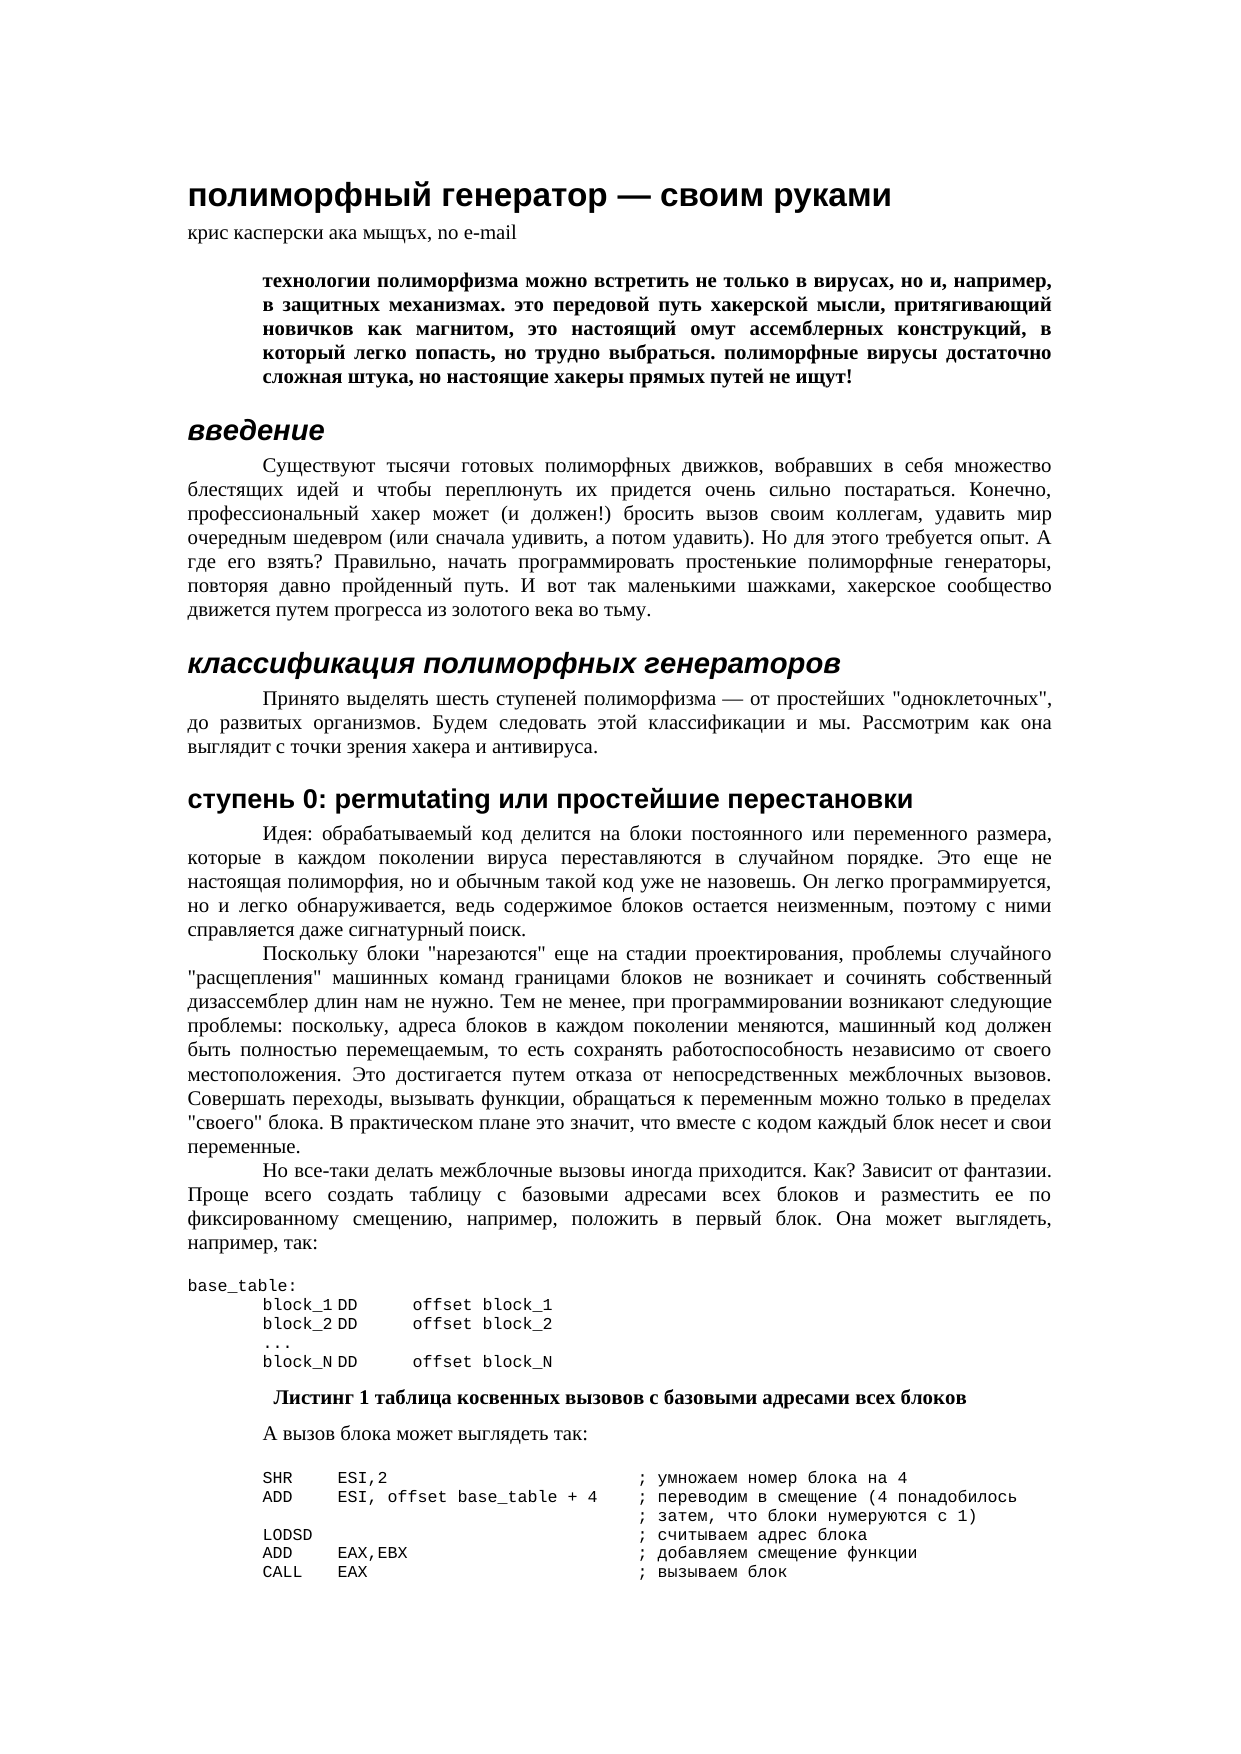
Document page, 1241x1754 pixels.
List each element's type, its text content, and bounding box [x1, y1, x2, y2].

text SHR ESI,2 ; умножаем номер блока на 4 [187, 1469, 1053, 1488]
text А вызов блока может выглядеть так: [187, 1421, 1053, 1445]
text Идея: обрабатываемый код делится на блоки постоянного или переменного размера, которые в каждом поколении вируса переставляются в случайном порядке. Это еще не настоящая полиморфия, но и обычным такой код уже не назовешь. Он легко программируется, но и легко обнаруживается, ведь содержимое блоков остается неизменным, поэтому с ними справляется даже сигнатурный поиск. [187, 821, 1053, 941]
text крис касперски ака мыщъх, no e-mail [187, 220, 1053, 244]
text Поскольку блоки "нарезаются" еще на стадии проектирования, проблемы случайного "расщепления" машинных команд границами блоков не возникает и сочинять собственный дизассемблер длин нам не нужно. Тем не менее, при программировании возникают следующие проблемы: поскольку, адреса блоков в каждом поколении меняются, машинный код должен быть полностью перемещаемым, то есть сохранять работоспособность независимо от своего местоположения. Это достигается путем отказа от непосредственных межблочных вызовов. Совершать переходы, вызывать функции, обращаться к переменным можно только в пределах "своего" блока. В практическом плане это значит, что вместе с кодом каждый блок несет и свои переменные. [187, 941, 1053, 1158]
text технологии полиморфизма можно встретить не только в вирусах, но и, например, в защитных механизмах. это передовой путь хакерской мысли, притягивающий новичков как магнитом, это настоящий омут ассемблерных конструкций, в который легко попасть, но трудно выбраться. полиморфные вирусы достаточно сложная штука, но настоящие хакеры прямых путей не ищут! [262, 268, 1053, 388]
text Принято выделять шесть ступеней полиморфизма — от простейших "одноклеточных", до развитых организмов. Будем следовать этой классификации и мы. Рассмотрим как она выглядит с точки зрения хакера и антивируса. [187, 686, 1053, 758]
text Но все-таки делать межблочные вызовы иногда приходится. Как? Зависит от фантазии. Проще всего создать таблицу с базовыми адресами всех блоков и разместить ее по фиксированному смещению, например, положить в первый блок. Она может выглядеть, например, так: [187, 1158, 1053, 1254]
text ; затем, что блоки нумеруются с 1) [187, 1507, 1053, 1526]
text Листинг 1 таблица косвенных вызовов с базовыми адресами всех блоков [187, 1385, 1053, 1409]
text CALL EAX ; вызываем блок [187, 1564, 1053, 1583]
text Существуют тысячи готовых полиморфных движков, вобравших в себя множество блестящих идей и чтобы переплюнуть их придется очень сильно постараться. Конечно, профессиональный хакер может (и должен!) бросить вызов своим коллегам, удавить мир очередным шедевром (или сначала удивить, а потом удавить). Но для этого требуется опыт. А где его взять? Правильно, начать программировать простенькие полиморфные генераторы, повторяя давно пройденный путь. И вот так маленькими шажками, хакерское сообщество движется путем прогресса из золотого века во тьму. [187, 453, 1053, 621]
text ADD EAX,EBX ; добавляем смещение функции [187, 1545, 1053, 1564]
text ADD ESI, offset base_table + 4 ; переводим в смещение (4 понадобилось [187, 1488, 1053, 1507]
subtitle полиморфный генератор — своим руками [187, 175, 1053, 213]
text block_N DD offset block_N [187, 1353, 1053, 1372]
subtitle классификация полиморфных генераторов [187, 646, 1053, 680]
text ... [187, 1334, 1053, 1353]
subtitle введение [187, 413, 1053, 447]
text LODSD ; считываем адрес блока [187, 1526, 1053, 1545]
text base_table: [187, 1278, 1053, 1297]
subtitle ступень 0: permutating или простейшие перестановки [187, 783, 1053, 814]
text block_1 DD offset block_1 [187, 1297, 1053, 1316]
text block_2 DD offset block_2 [187, 1316, 1053, 1334]
